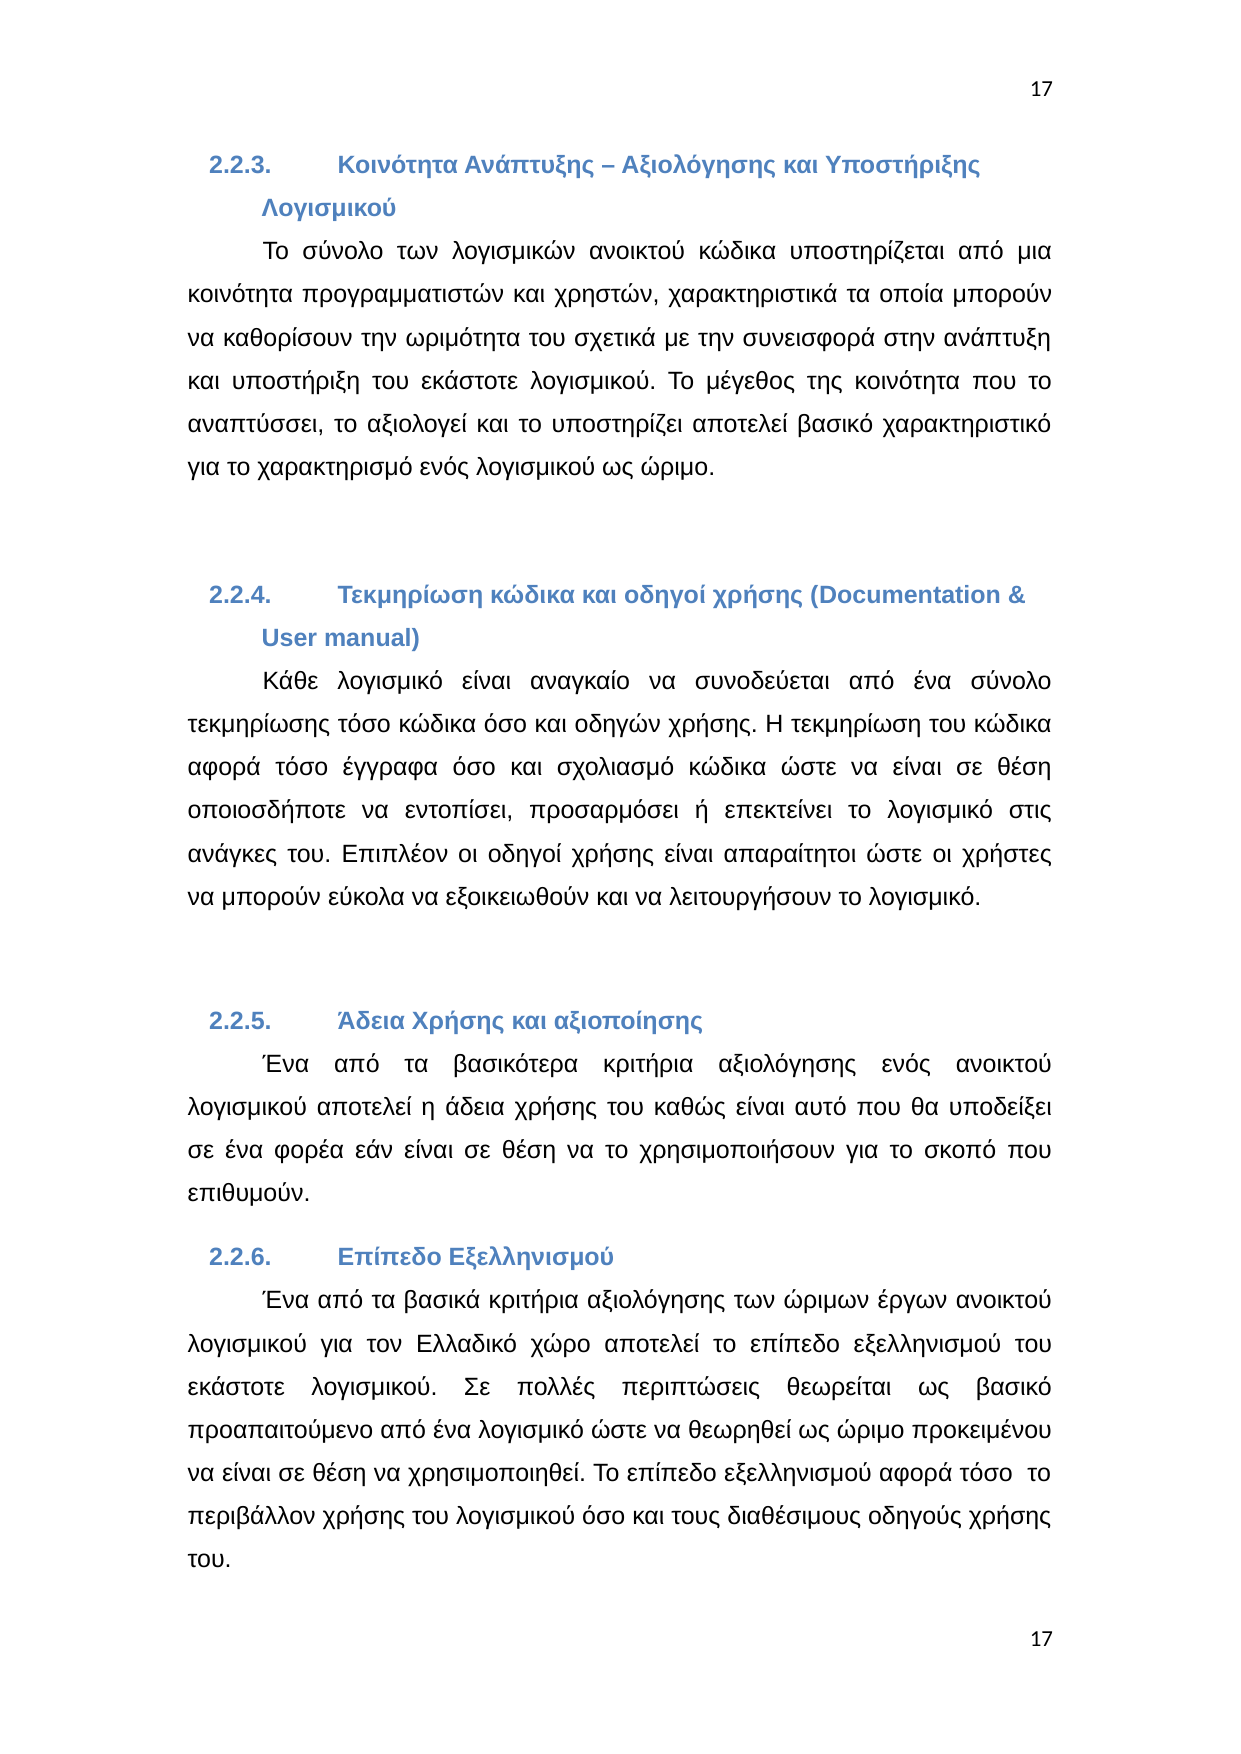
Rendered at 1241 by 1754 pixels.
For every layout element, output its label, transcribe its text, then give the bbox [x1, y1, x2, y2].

text Το σύνολο των λογισμικών ανοικτού κώδικα υποστηρίζεται από μια κοινότητα προγραμματιστών και χρηστών, χαρακτηριστικά τα οποία μπορούν να καθορίσουν την ωριμότητα του σχετικά με την συνεισφορά στην ανάπτυξη και υποστήριξη του εκάστοτε λογισμικού. Το μέγεθος της κοινότητα που το αναπτύσσει, το αξιολογεί και το υποστηρίζει αποτελεί βασικό χαρακτηριστικό για το χαρακτηρισμό ενός λογισμικού ως ώριμο. [187, 236, 1053, 481]
text Ένα από τα βασικά κριτήρια αξιολόγησης των ώριμων έργων ανοικτού λογισμικού για τον Ελλαδικό χώρο αποτελεί το επίπεδο εξελληνισμού του εκάστοτε λογισμικού. Σε πολλές περιπτώσεις θεωρείται ως βασικό προαπαιτούμενο από ένα λογισμικό ώστε να θεωρηθεί ως ώριμο προκειμένου να είναι σε θέση να χρησιμοποιηθεί. Το επίπεδο εξελληνισμού αφορά τόσο το περιβάλλον χρήσης του λογισμικού όσο και τους διαθέσιμους οδηγούς χρήσης του. [187, 1286, 1053, 1573]
subtitle Κοινότητα Ανάπτυξης – Αξιολόγησης και Υποστήριξης Λογισμικού [209, 150, 1053, 222]
text Κάθε λογισμικό είναι αναγκαίο να συνοδεύεται από ένα σύνολο τεκμηρίωσης τόσο κώδικα όσο και οδηγών χρήσης. Η τεκμηρίωση του κώδικα αφορά τόσο έγγραφα όσο και σχολιασμό κώδικα ώστε να είναι σε θέση οποιοσδήποτε να εντοπίσει, προσαρμόσει ή επεκτείνει το λογισμικό στις ανάγκες του. Επιπλέον οι οδηγοί χρήσης είναι απαραίτητοι ώστε οι χρήστες να μπορούν εύκολα να εξοικειωθούν και να λειτουργήσουν το λογισμικό. [187, 666, 1053, 910]
subtitle Άδεια Χρήσης και αξιοποίησης [209, 1006, 1053, 1035]
subtitle Επίπεδο Εξελληνισμού [209, 1242, 1053, 1271]
text Ένα από τα βασικότερα κριτήρια αξιολόγησης ενός ανοικτού λογισμικού αποτελεί η άδεια χρήσης του καθώς είναι αυτό που θα υποδείξει σε ένα φορέα εάν είναι σε θέση να το χρησιμοποιήσουν για το σκοπό που επιθυμούν. [187, 1049, 1053, 1207]
subtitle Τεκμηρίωση κώδικα και οδηγοί χρήσης (Documentation & User manual) [209, 580, 1053, 652]
